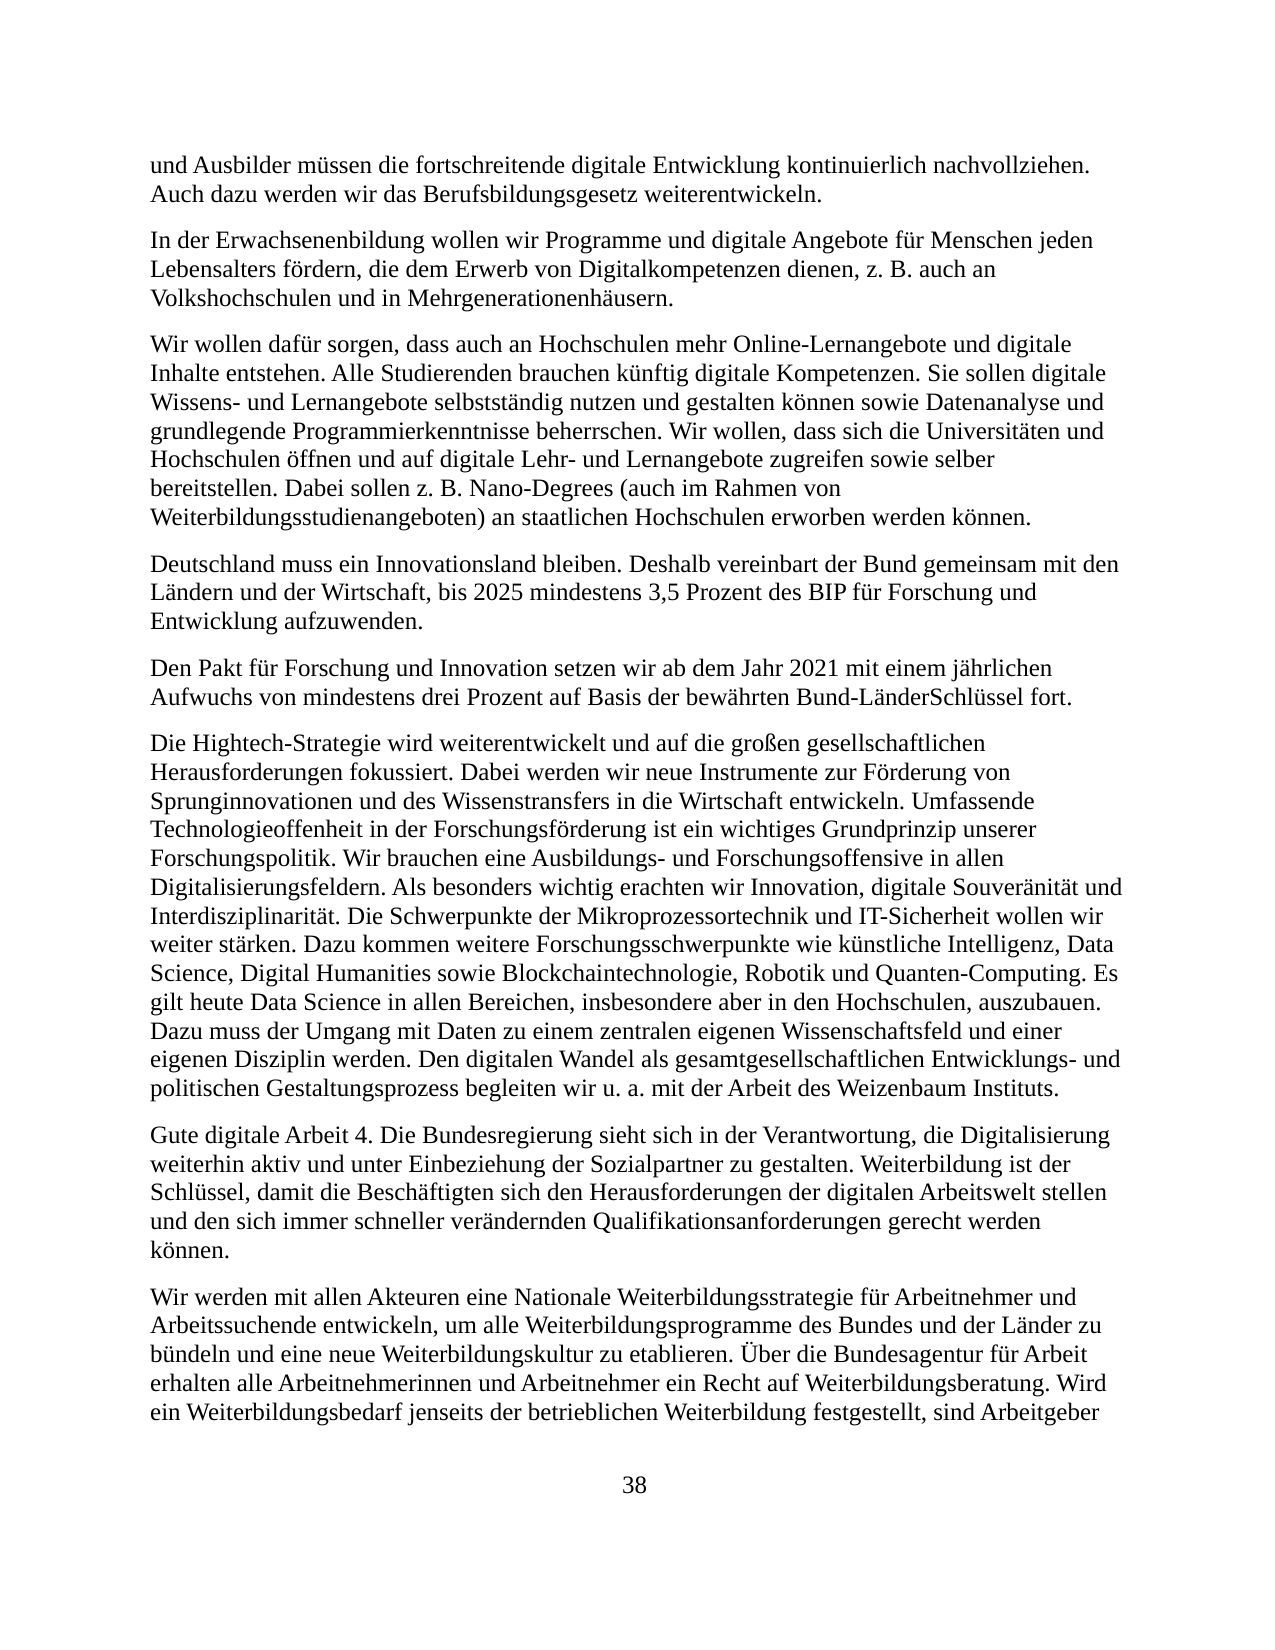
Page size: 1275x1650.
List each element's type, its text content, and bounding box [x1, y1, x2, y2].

text und Ausbilder müssen die fortschreitende digitale Entwicklung kontinuierlich nachvollziehen. Auch dazu werden wir das Berufsbildungsgesetz weiterentwickeln. [150, 150, 1125, 207]
text Die Hightech-Strategie wird weiterentwickelt und auf die großen gesellschaftlichen Herausforderungen fokussiert. Dabei werden wir neue Instrumente zur Förderung von Sprunginnovationen und des Wissenstransfers in die Wirtschaft entwickeln. Umfassende Technologieoffenheit in der Forschungsförderung ist ein wichtiges Grundprinzip unserer Forschungspolitik. Wir brauchen eine Ausbildungs- und Forschungsoffensive in allen Digitalisierungsfeldern. Als besonders wichtig erachten wir Innovation, digitale Souveränität und Interdisziplinarität. Die Schwerpunkte der Mikroprozessortechnik und IT-Sicherheit wollen wir weiter stärken. Dazu kommen weitere Forschungsschwerpunkte wie künstliche Intelligenz, Data Science, Digital Humanities sowie Blockchaintechnologie, Robotik und Quanten-Computing. Es gilt heute Data Science in allen Bereichen, insbesondere aber in den Hochschulen, auszubauen. Dazu muss der Umgang mit Daten zu einem zentralen eigenen Wissenschaftsfeld und einer eigenen Disziplin werden. Den digitalen Wandel als gesamtgesellschaftlichen Entwicklungs- und politischen Gestaltungsprozess begleiten wir u. a. mit der Arbeit des Weizenbaum Instituts. [150, 728, 1125, 1102]
text Deutschland muss ein Innovationsland bleiben. Deshalb vereinbart der Bund gemeinsam mit den Ländern und der Wirtschaft, bis 2025 mindestens 3,5 Prozent des BIP für Forschung und Entwicklung aufzuwenden. [150, 549, 1125, 635]
text Den Pakt für Forschung und Innovation setzen wir ab dem Jahr 2021 mit einem jährlichen Aufwuchs von mindestens drei Prozent auf Basis der bewährten Bund-LänderSchlüssel fort. [150, 653, 1125, 710]
text Gute digitale Arbeit 4. Die Bundesregierung sieht sich in der Verantwortung, die Digitalisierung weiterhin aktiv und unter Einbeziehung der Sozialpartner zu gestalten. Weiterbildung ist der Schlüssel, damit die Beschäftigten sich den Herausforderungen der digitalen Arbeitswelt stellen und den sich immer schneller verändernden Qualifikationsanforderungen gerecht werden können. [150, 1120, 1125, 1264]
text Wir wollen dafür sorgen, dass auch an Hochschulen mehr Online-Lernangebote und digitale Inhalte entstehen. Alle Studierenden brauchen künftig digitale Kompetenzen. Sie sollen digitale Wissens- und Lernangebote selbstständig nutzen und gestalten können sowie Datenanalyse und grundlegende Programmierkenntnisse beherrschen. Wir wollen, dass sich die Universitäten und Hochschulen öffnen und auf digitale Lehr- und Lernangebote zugreifen sowie selber bereitstellen. Dabei sollen z. B. Nano-Degrees (auch im Rahmen von Weiterbildungsstudienangeboten) an staatlichen Hochschulen erworben werden können. [150, 329, 1125, 531]
text Wir werden mit allen Akteuren eine Nationale Weiterbildungsstrategie für Arbeitnehmer und Arbeitssuchende entwickeln, um alle Weiterbildungsprogramme des Bundes und der Länder zu bündeln und eine neue Weiterbildungskultur zu etablieren. Über die Bundesagentur für Arbeit erhalten alle Arbeitnehmerinnen und Arbeitnehmer ein Recht auf Weiterbildungsberatung. Wird ein Weiterbildungsbedarf jenseits der betrieblichen Weiterbildung festgestellt, sind Arbeitgeber [150, 1282, 1125, 1425]
text In der Erwachsenenbildung wollen wir Programme und digitale Angebote für Menschen jeden Lebensalters fördern, die dem Erwerb von Digitalkompetenzen dienen, z. B. auch an Volkshochschulen und in Mehrgenerationenhäusern. [150, 225, 1125, 312]
